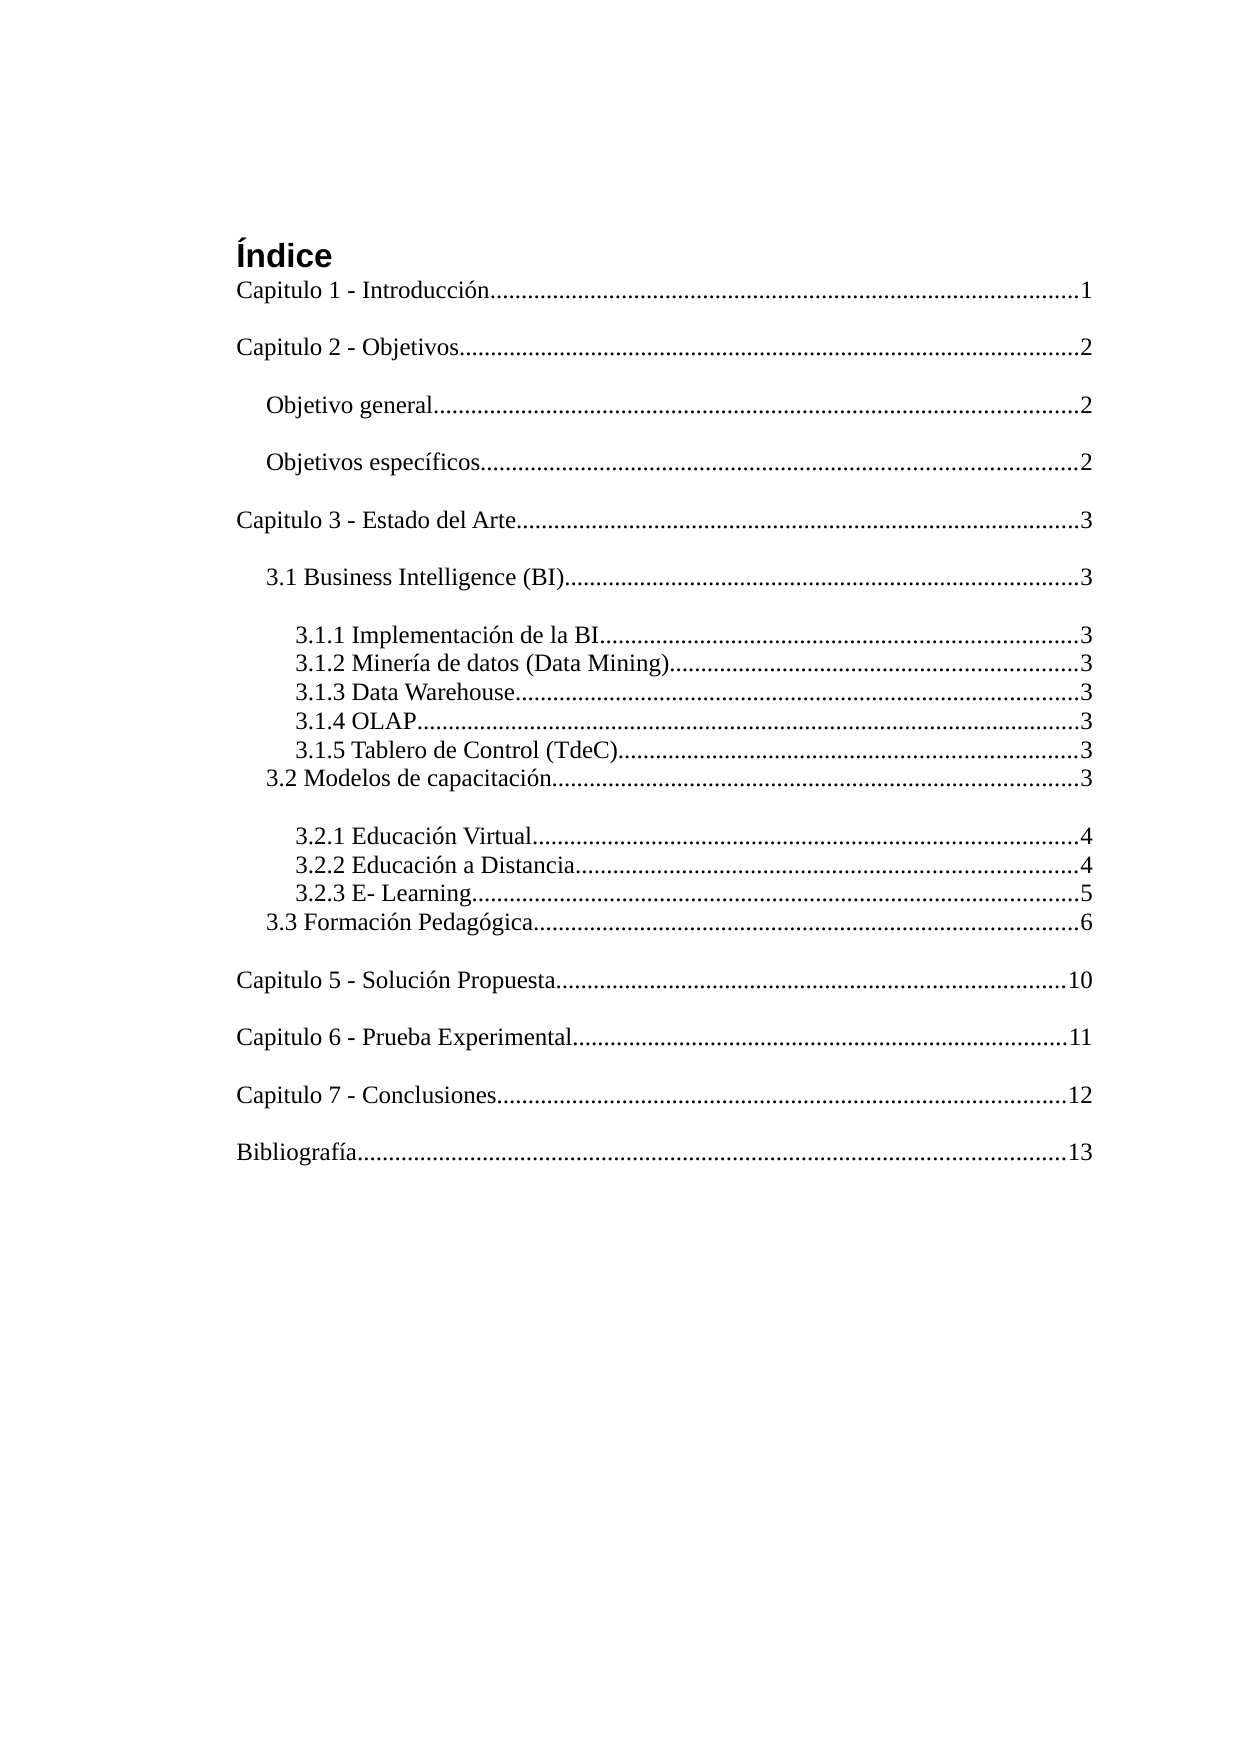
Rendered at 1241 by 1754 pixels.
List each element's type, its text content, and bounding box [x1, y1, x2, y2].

text 3.1.4 OLAP 3 [295, 706, 1093, 735]
text 3.2 Modelos de capacitación 3 [266, 763, 1093, 792]
text Capitulo 2 - Objetivos 2 [236, 332, 1093, 361]
text 3.2.1 Educación Virtual 4 [295, 821, 1093, 850]
text Capitulo 3 - Estado del Arte 3 [236, 505, 1093, 533]
text 3.1.5 Tablero de Control (TdeC) 3 [295, 735, 1093, 763]
text Objetivos específicos 2 [266, 447, 1093, 476]
text 3.2.2 Educación a Distancia 4 [295, 850, 1093, 878]
text Capitulo 1 - Introducción 1 [236, 275, 1093, 303]
text Capitulo 6 - Prueba Experimental 11 [236, 1022, 1093, 1051]
text Capitulo 7 - Conclusiones 12 [236, 1080, 1093, 1108]
subtitle Índice [236, 236, 1093, 275]
text 3.2.3 E- Learning 5 [295, 878, 1093, 907]
text 3.3 Formación Pedagógica 6 [266, 907, 1093, 936]
text 3.1.3 Data Warehouse 3 [295, 677, 1093, 706]
text Objetivo general 2 [266, 390, 1093, 418]
text 3.1 Business Intelligence (BI) 3 [266, 562, 1093, 591]
text 3.1.2 Minería de datos (Data Mining) 3 [295, 648, 1093, 677]
text 3.1.1 Implementación de la BI 3 [295, 620, 1093, 648]
text Bibliografía 13 [236, 1137, 1093, 1166]
text Capitulo 5 - Solución Propuesta 10 [236, 965, 1093, 993]
